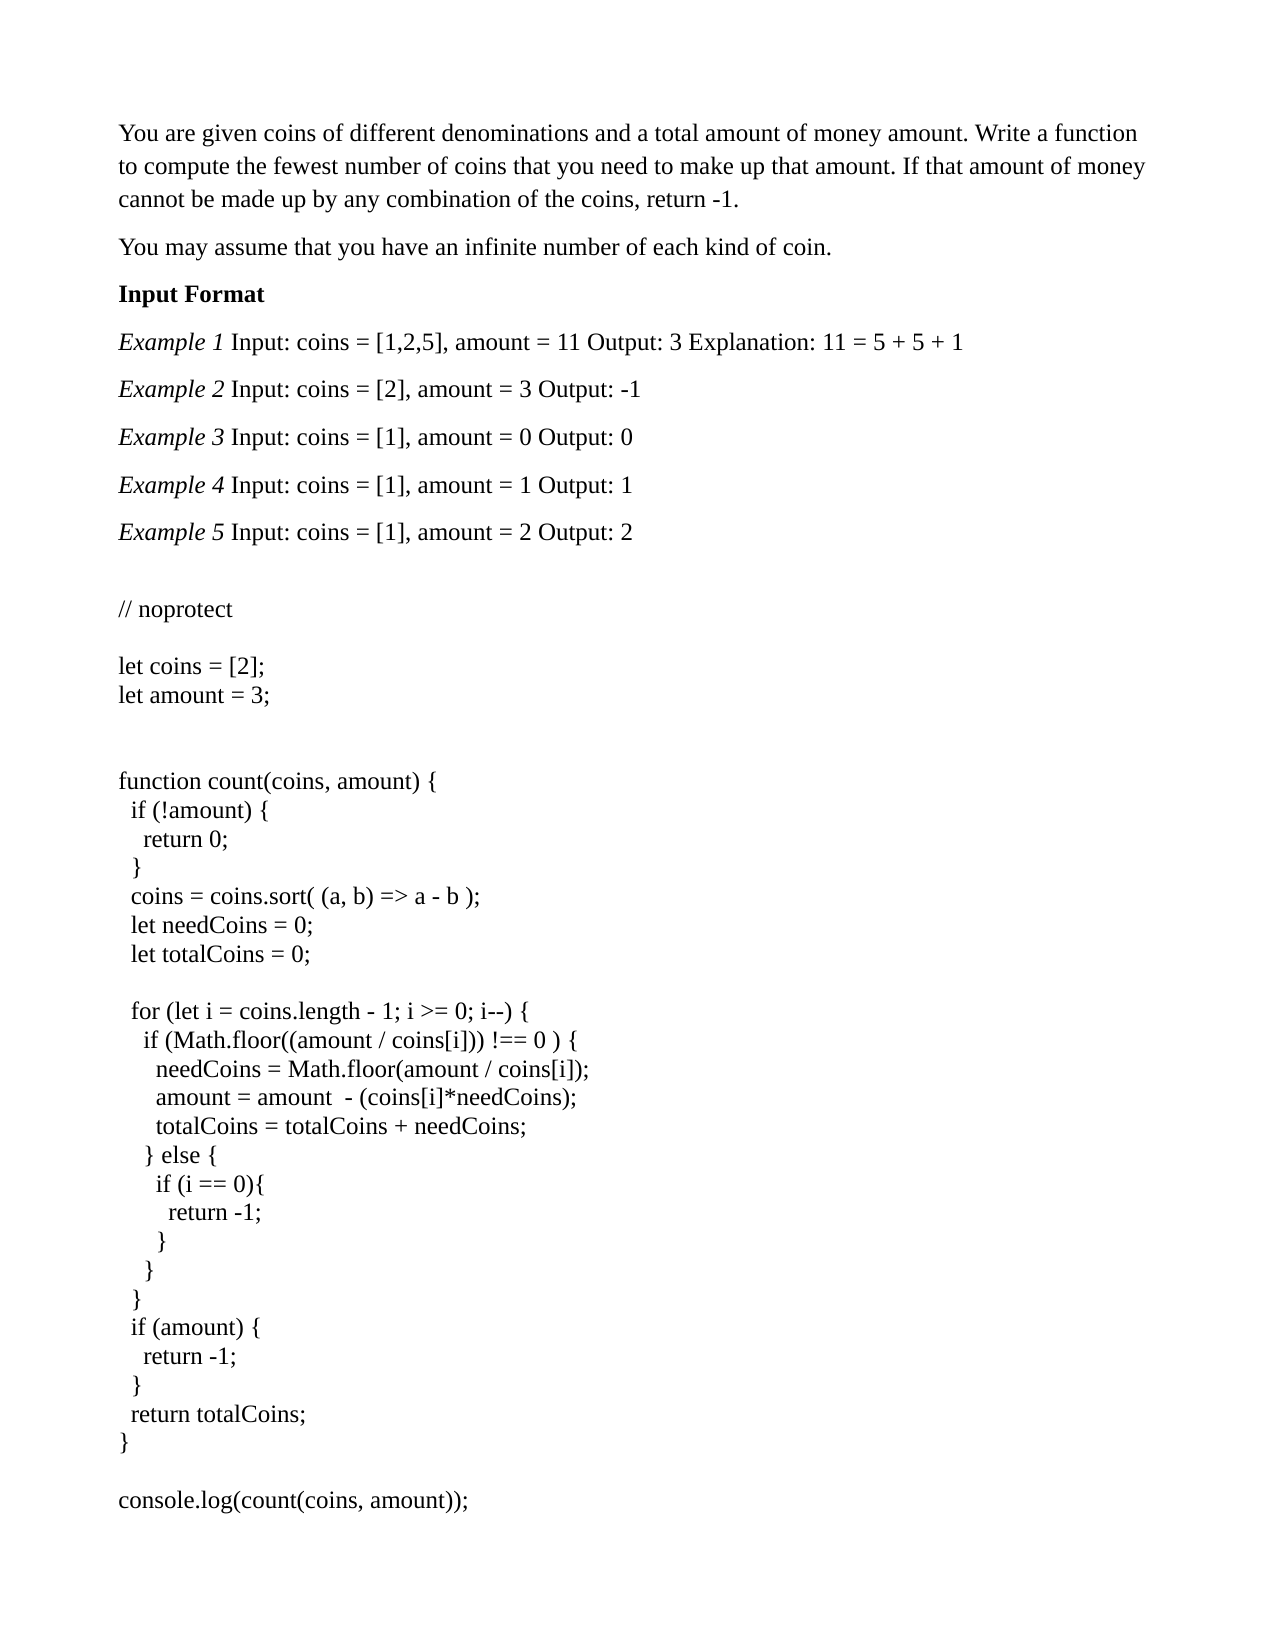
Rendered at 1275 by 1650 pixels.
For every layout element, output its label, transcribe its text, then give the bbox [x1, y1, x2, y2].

text } [118, 1284, 1157, 1312]
text coins = coins.sort( (a, b) => a - b ); [118, 881, 1157, 910]
text needCoins = Math.floor(amount / coins[i]); [118, 1054, 1157, 1082]
text Example 2 Input: coins = [2], amount = 3 Output: -1 [118, 374, 1157, 403]
text return -1; [118, 1341, 1157, 1370]
text } [118, 1370, 1157, 1399]
text // noprotect [118, 594, 1157, 622]
text amount = amount - (coins[i]*needCoins); [118, 1082, 1157, 1111]
text Example 5 Input: coins = [1], amount = 2 Output: 2 [118, 517, 1157, 546]
text Example 3 Input: coins = [1], amount = 0 Output: 0 [118, 422, 1157, 451]
text return -1; [118, 1197, 1157, 1226]
text let needCoins = 0; [118, 910, 1157, 939]
text let totalCoins = 0; [118, 939, 1157, 967]
text console.log(count(coins, amount)); [118, 1485, 1157, 1514]
text function count(coins, amount) { [118, 766, 1157, 795]
text } [118, 1226, 1157, 1255]
text if (amount) { [118, 1312, 1157, 1341]
text let coins = [2]; [118, 651, 1157, 680]
text } [118, 852, 1157, 881]
text } [118, 1427, 1157, 1456]
text for (let i = coins.length - 1; i >= 0; i--) { [118, 996, 1157, 1025]
text let amount = 3; [118, 680, 1157, 709]
text if (Math.floor((amount / coins[i])) !== 0 ) { [118, 1025, 1157, 1054]
text } [118, 1255, 1157, 1284]
text if (i == 0){ [118, 1169, 1157, 1197]
text Example 1 Input: coins = [1,2,5], amount = 11 Output: 3 Explanation: 11 = 5 + 5 + 1 [118, 327, 1157, 356]
text return 0; [118, 824, 1157, 852]
text totalCoins = totalCoins + needCoins; [118, 1111, 1157, 1140]
text You are given coins of different denominations and a total amount of money amount. Write a function to compute the fewest number of coins that you need to make up that amount. If that amount of money cannot be made up by any combination of the coins, return -1. [118, 118, 1157, 213]
text } else { [118, 1140, 1157, 1169]
text if (!amount) { [118, 795, 1157, 824]
text return totalCoins; [118, 1399, 1157, 1427]
text Input Format [118, 279, 1157, 308]
text Example 4 Input: coins = [1], amount = 1 Output: 1 [118, 470, 1157, 498]
text You may assume that you have an infinite number of each kind of coin. [118, 232, 1157, 261]
